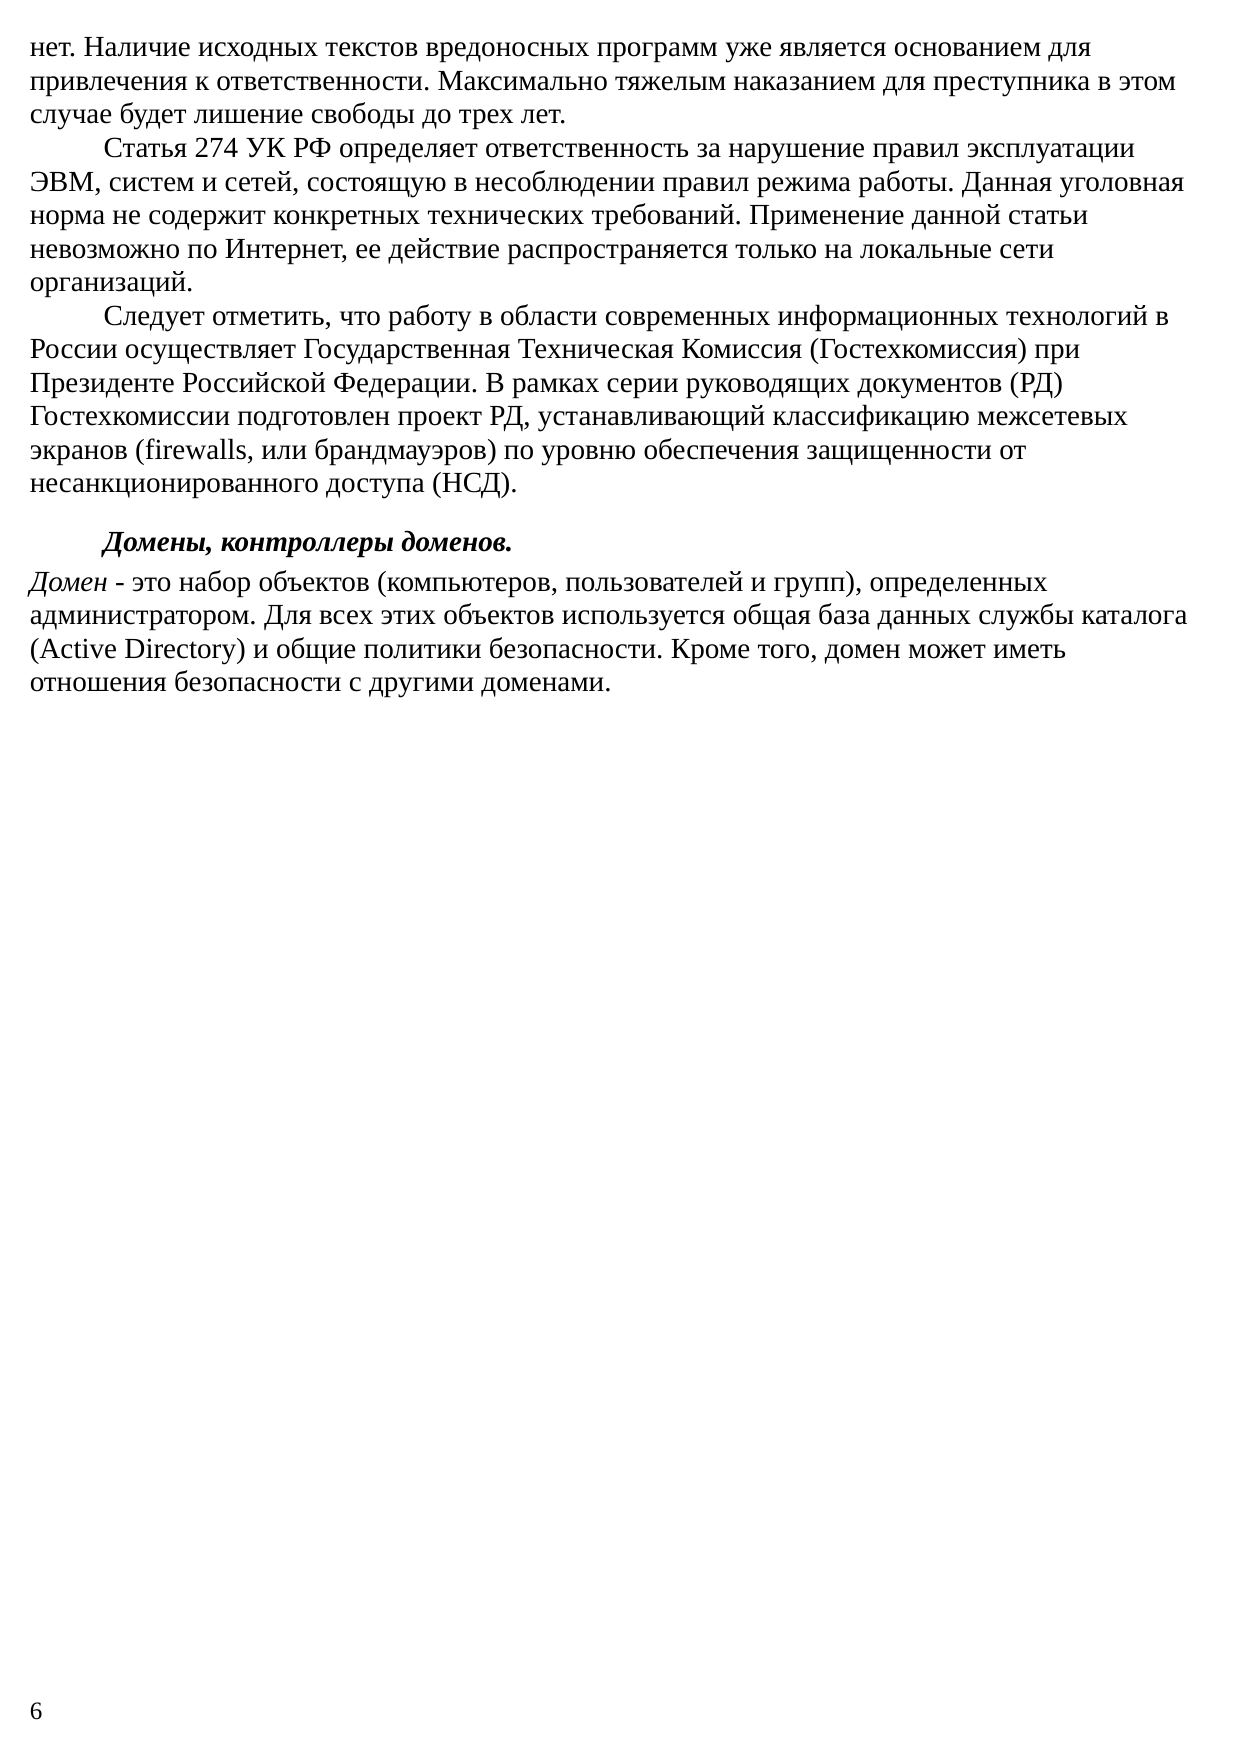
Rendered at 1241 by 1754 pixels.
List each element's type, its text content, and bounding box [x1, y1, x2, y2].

text Следует отметить, что работу в области современных информационных технологий в России осуществляет Государственная Техническая Комиссия (Гостехкомиссия) при Президенте Российской Федерации. В рамках серии руководящих документов (РД) Гостехкомиссии подготовлен проект РД, устанавливающий классификацию межсетевых экранов (firewalls, или брандмауэров) по уровню обеспечения защищенности от несанкционированного доступа (НСД). [29, 298, 1211, 499]
subtitle Домены, контроллеры доменов. [29, 524, 1211, 558]
text нет. Наличие исходных текстов вредоносных программ уже является основанием для привлечения к ответственности. Максимально тяжелым наказанием для преступника в этом случае будет лишение свободы до трех лет. [29, 29, 1211, 130]
text Статья 274 УК РФ определяет ответственность за нарушение правил эксплуатации ЭВМ, систем и сетей, состоящую в несоблюдении правил режима работы. Данная уголовная норма не содержит конкретных технических требований. Применение данной статьи невозможно по Интернет, ее действие распространяется только на локальные сети организаций. [29, 130, 1211, 298]
text Домен - это набор объектов (компьютеров, пользователей и групп), определенных администратором. Для всех этих объектов используется общая база данных службы каталога (Active Directory) и общие политики безопасности. Кроме того, домен может иметь отношения безопасности с другими доменами. [29, 564, 1211, 698]
